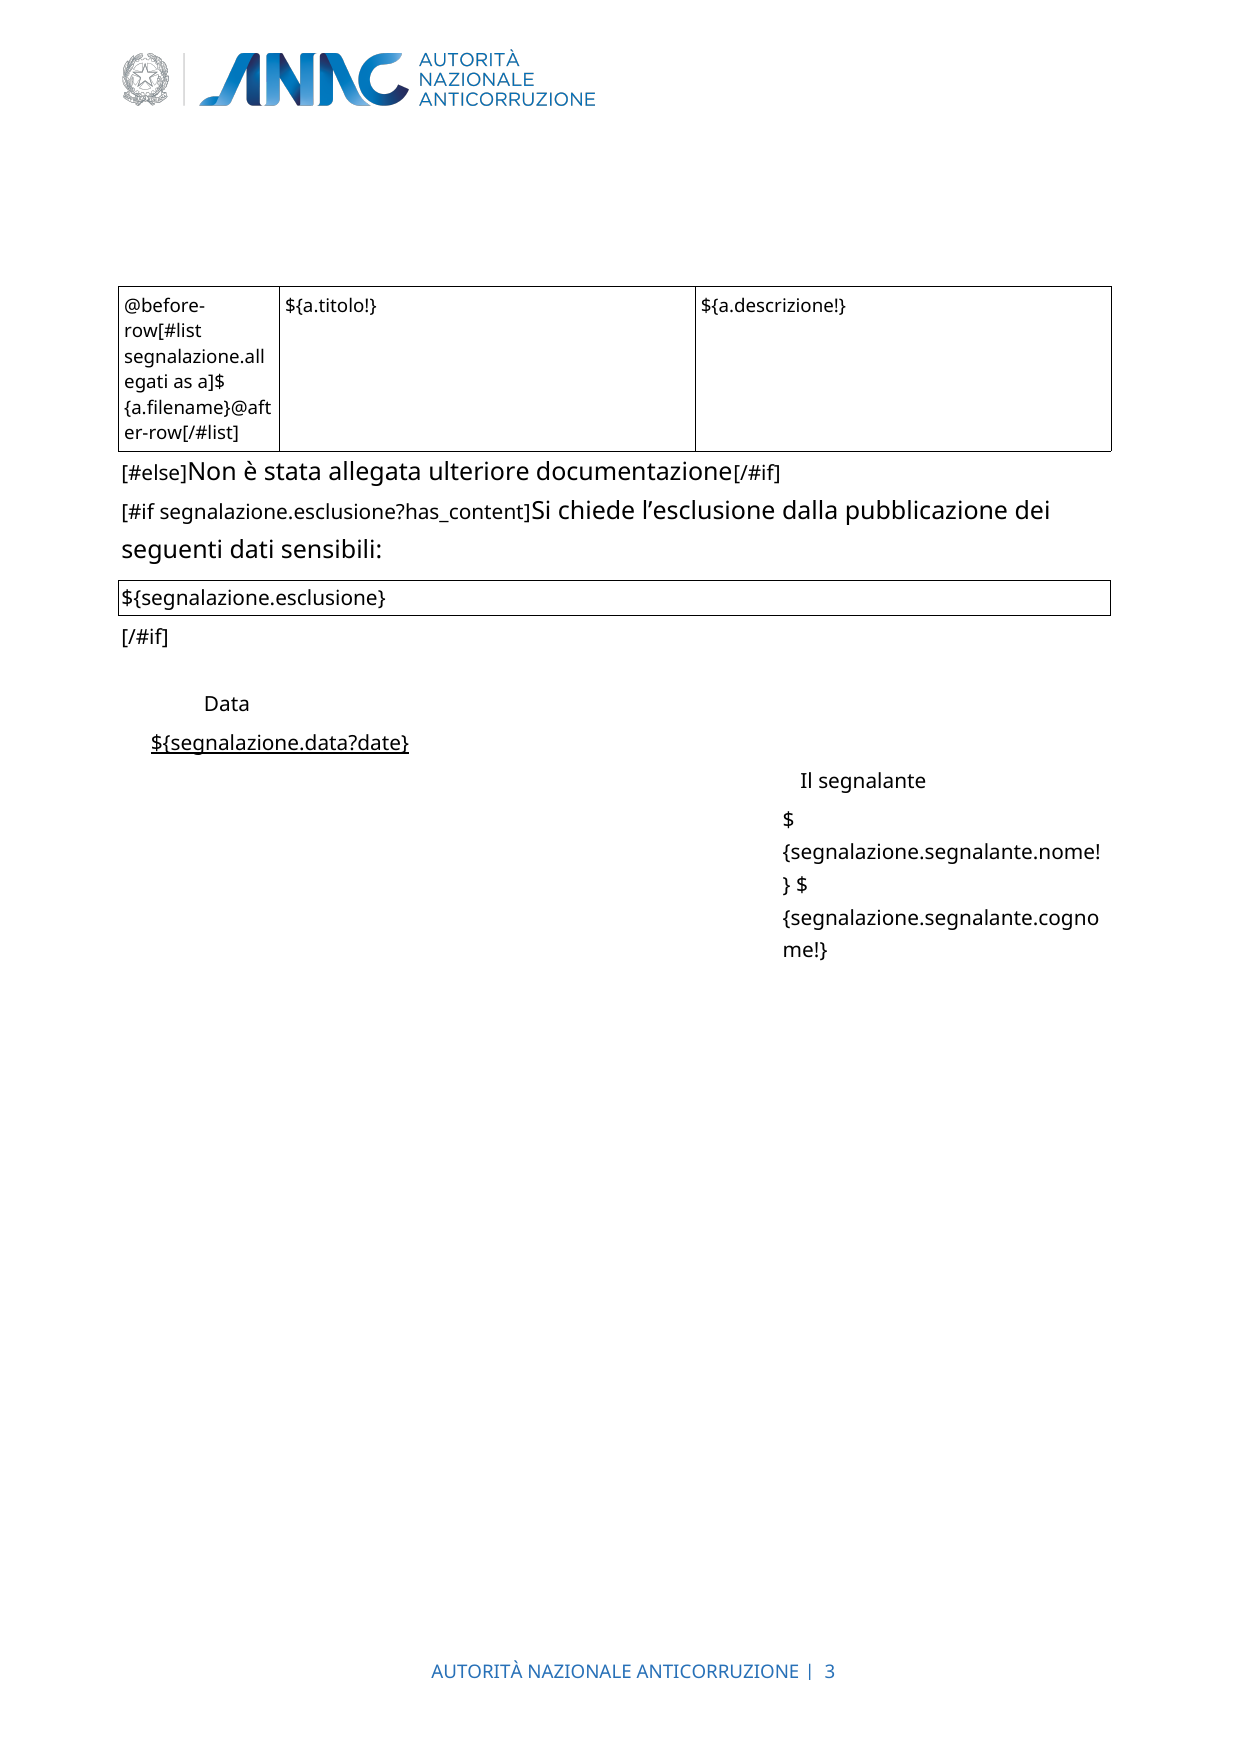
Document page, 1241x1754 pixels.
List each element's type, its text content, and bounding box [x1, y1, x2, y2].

text [#else]Non è stata allegata ulteriore documentazione[/#if] [118, 452, 1111, 488]
text [#if segnalazione.esclusione?has_content]Si chiede l’esclusione dalla pubblicazione dei seguenti dati sensibili: [118, 490, 1111, 569]
text ${segnalazione.esclusione} [119, 581, 1110, 615]
text ${segnalazione.segnalante.nome!} ${segnalazione.segnalante.cognome!} [779, 802, 1111, 967]
picture [122, 49, 595, 106]
table_cell ${a.descrizione!} [696, 287, 1111, 451]
text Il segnalante [797, 763, 1111, 798]
table_cell ${a.titolo!} [280, 287, 695, 451]
text [/#if] [118, 619, 1111, 650]
text ${segnalazione.data?date} [148, 725, 1111, 759]
table_cell @before-row[#list segnalazione.allegati as a]${a.filename}@after-row[/#list] [119, 287, 279, 451]
text Data [201, 687, 1111, 721]
